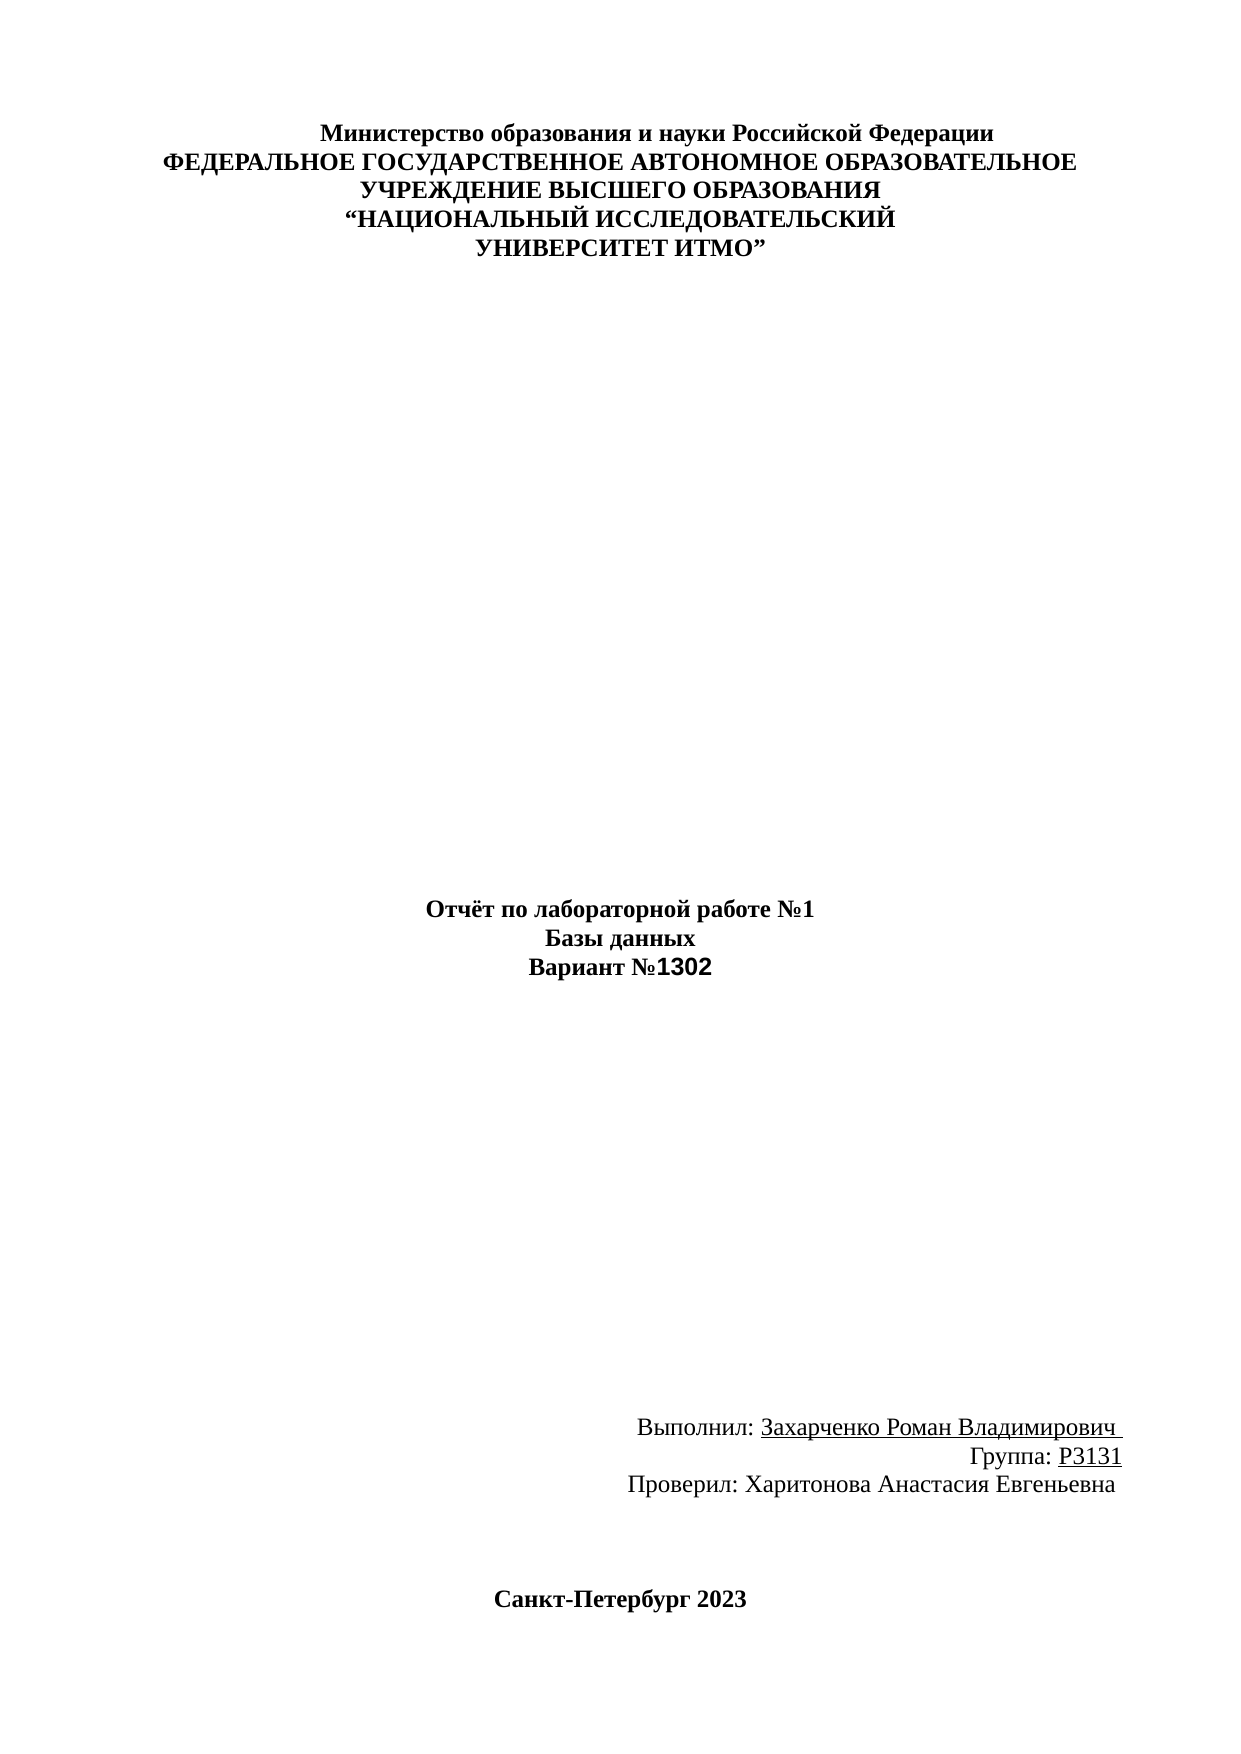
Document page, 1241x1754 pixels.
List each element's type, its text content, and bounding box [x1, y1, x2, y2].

text Проверил: Харитонова Анастасия Евгеньевна [118, 1469, 1122, 1498]
text Отчёт по лабораторной работе №1 [118, 894, 1122, 923]
text Министерство образования и науки Российской Федерации [118, 118, 1122, 147]
text Группа: P3131 [118, 1441, 1122, 1469]
text Базы данных [118, 923, 1122, 952]
text УНИВЕРСИТЕТ ИТМО” [118, 233, 1122, 262]
text Санкт-Петербург 2023 [118, 1584, 1122, 1613]
text ФЕДЕРАЛЬНОЕ ГОСУДАРСТВЕННОЕ АВТОНОМНОЕ ОБРАЗОВАТЕЛЬНОЕ УЧРЕЖДЕНИЕ ВЫСШЕГО ОБРАЗОВАНИЯ [118, 147, 1122, 204]
text Выполнил: Захарченко Роман Владимирович [118, 1412, 1122, 1441]
text Вариант №1302 [118, 952, 1122, 1009]
text “НАЦИОНАЛЬНЫЙ ИССЛЕДОВАТЕЛЬСКИЙ [118, 204, 1122, 233]
